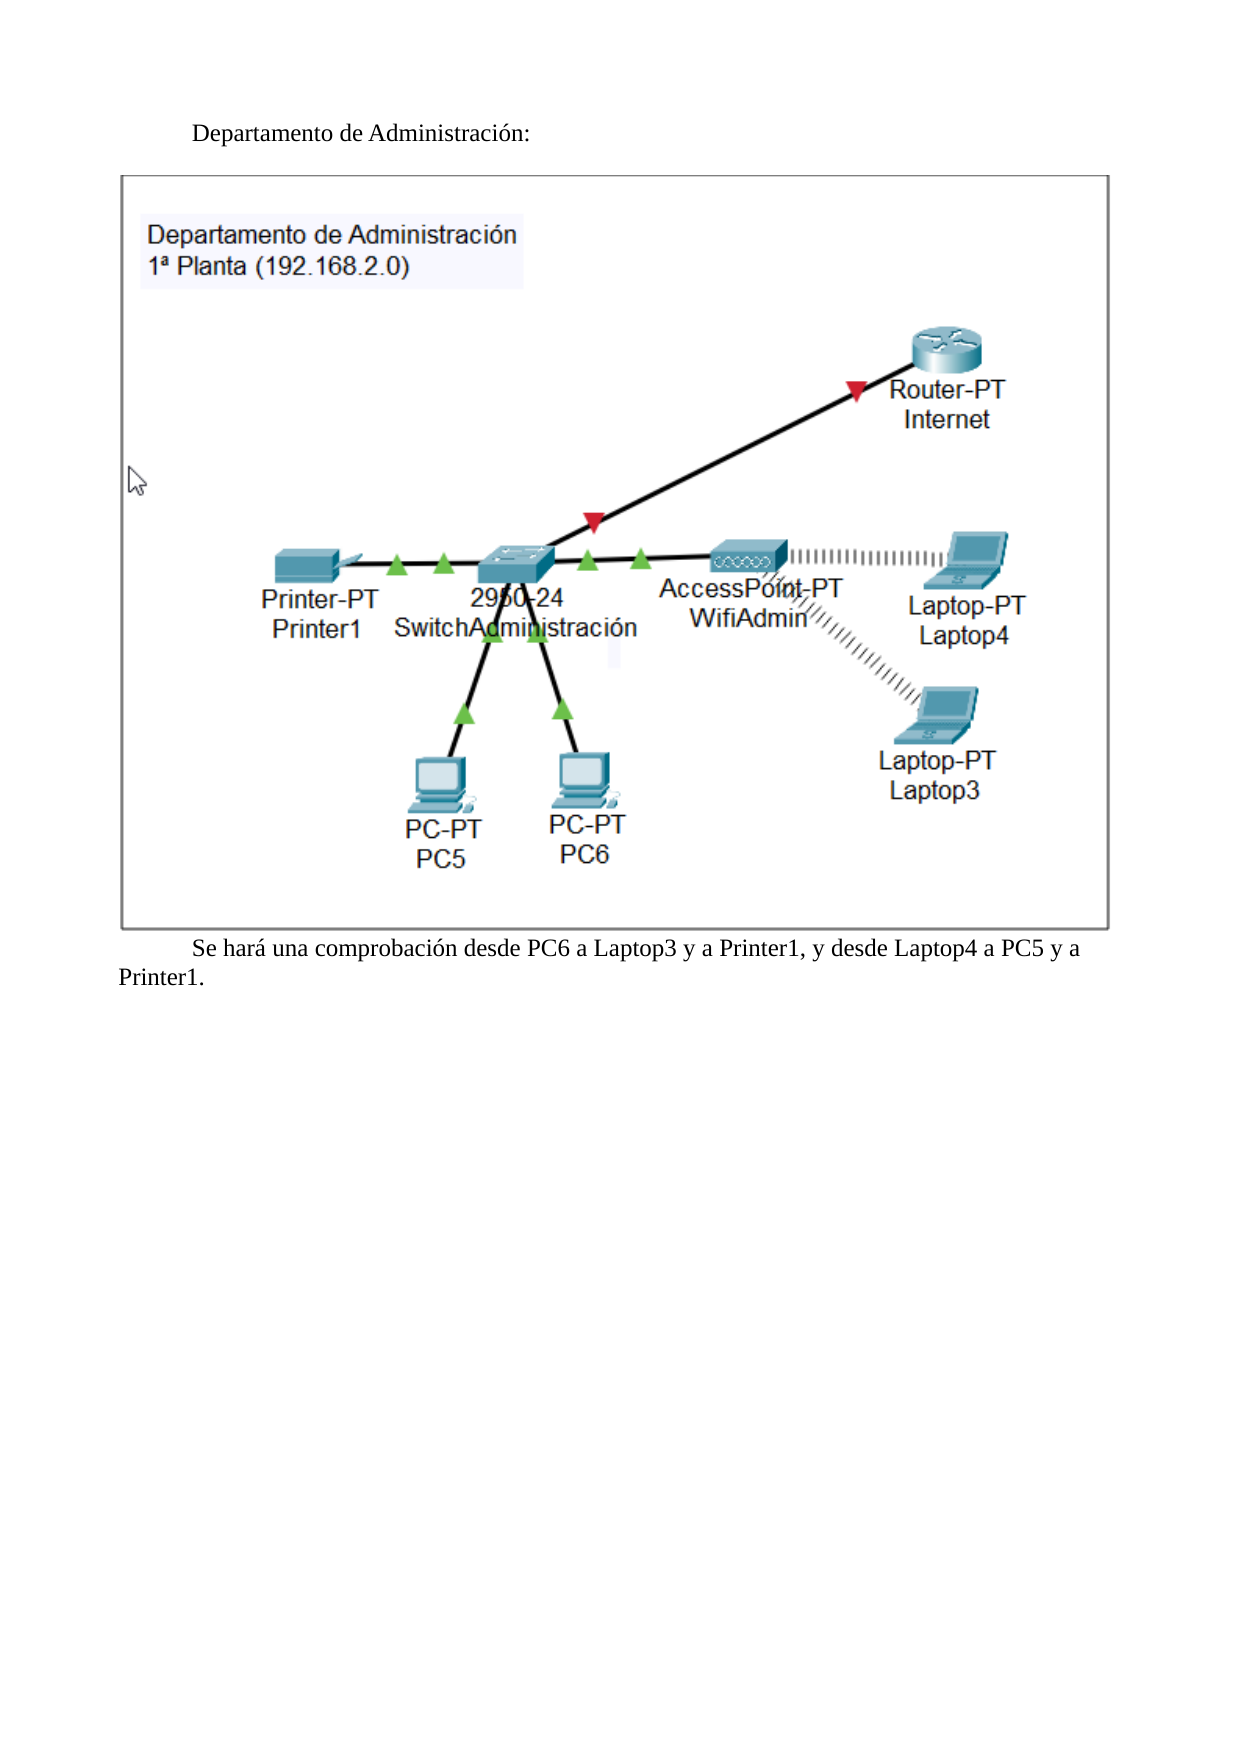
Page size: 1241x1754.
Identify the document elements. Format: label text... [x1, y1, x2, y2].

picture [119, 175, 1121, 934]
text Departamento de Administración: [118, 118, 1122, 147]
text Se hará una comprobación desde PC6 a Laptop3 y a Printer1, y desde Laptop4 a PC5 y a Printer1. [118, 176, 1122, 991]
